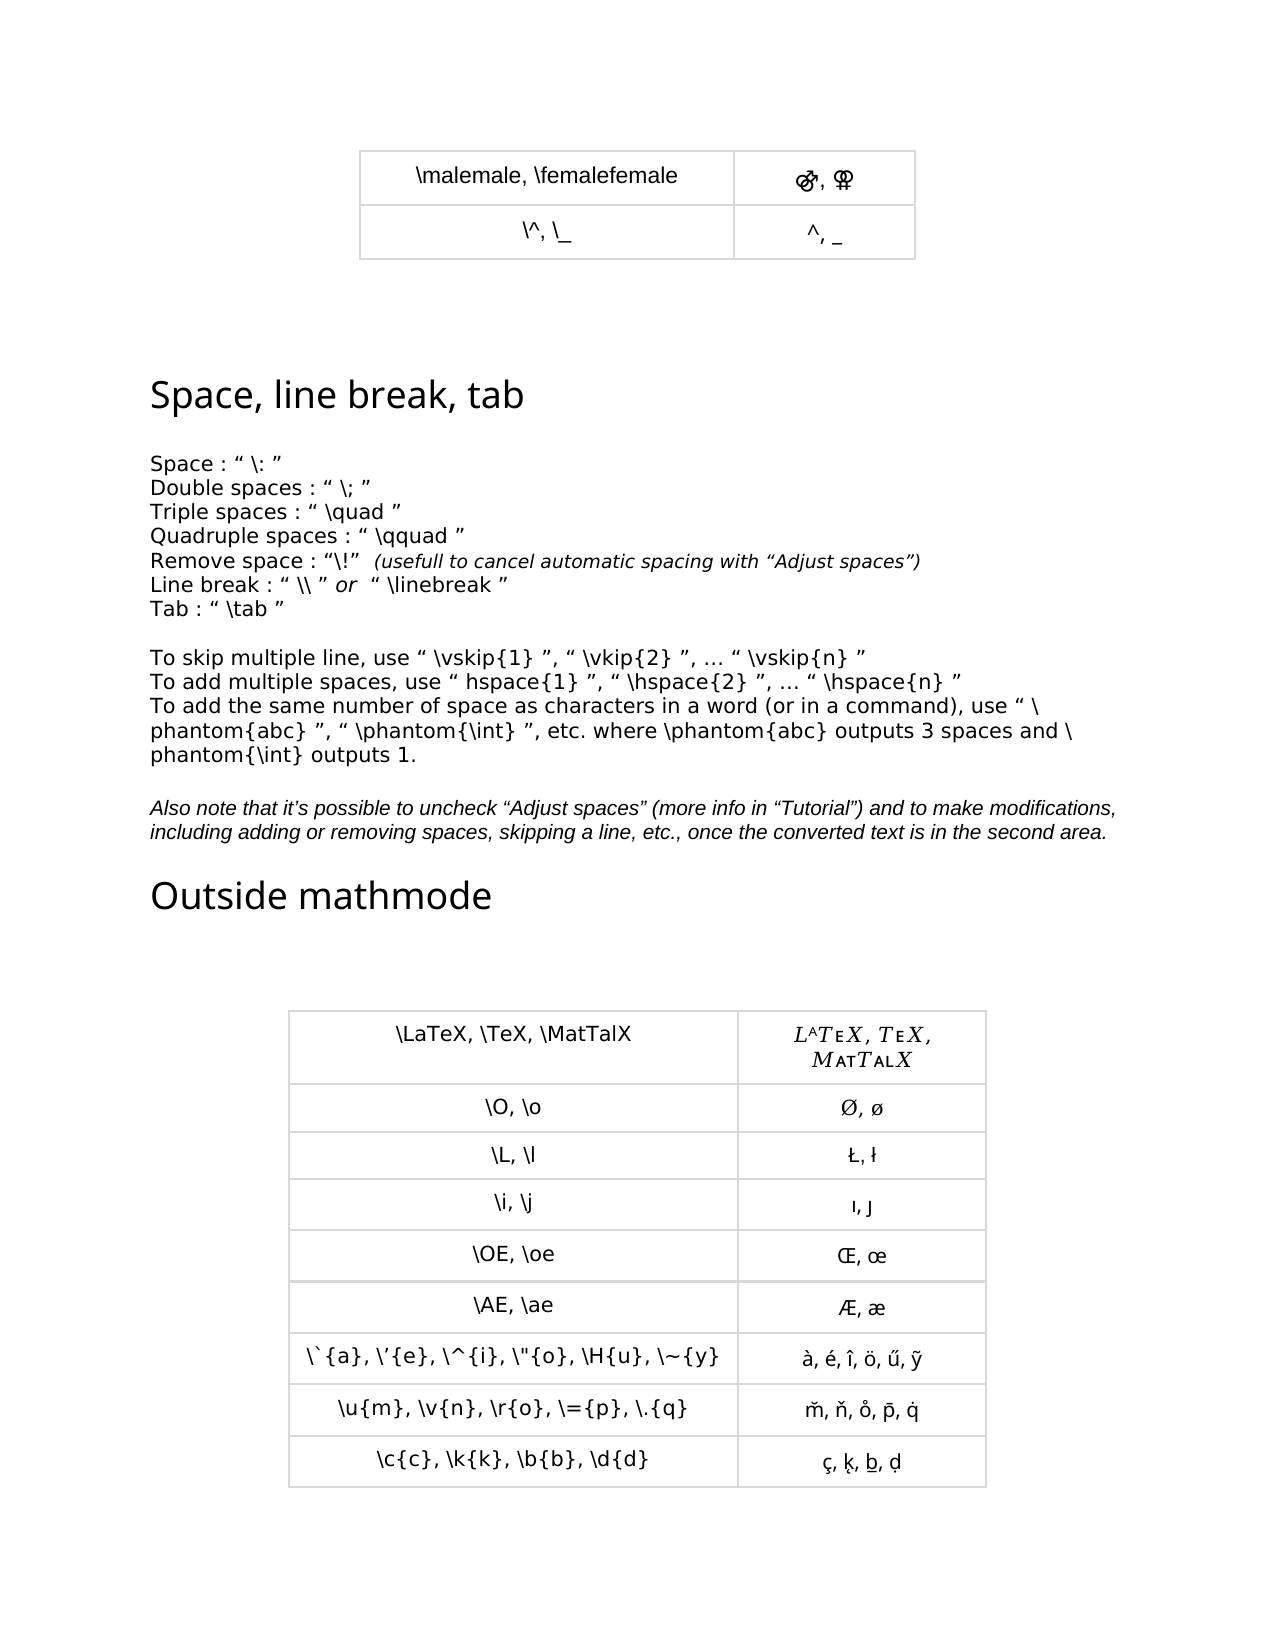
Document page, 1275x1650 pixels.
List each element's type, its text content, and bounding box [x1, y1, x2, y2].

table_cell m̆, ň, o̊, p̄, q̇ [739, 1385, 985, 1434]
text Tab : “ \tab ” [150, 597, 1125, 622]
text To add the same number of space as characters in a word (or in a command), use “ \phantom{abc} ”, “ \phantom{\int} ”, etc. where \phantom{abc} outputs 3 spaces and \phantom{\int} outputs 1. [150, 694, 1125, 767]
table_cell Ł, ł [739, 1133, 985, 1178]
table_cell Ø, ø [739, 1085, 985, 1131]
table_cell \^, \_ [361, 206, 733, 258]
text Double spaces : “ \; ” [150, 476, 1125, 500]
text Also note that it’s possible to uncheck “Adjust spaces” (more info in “Tutorial”) and to make modifications, including adding or removing spaces, skipping a line, etc., once the converted text is in the second area. [150, 796, 1125, 844]
table_cell Æ, æ [739, 1283, 985, 1332]
subtitle Space, line break, tab [150, 368, 1125, 419]
table_cell \malemale, \femalefemale [361, 152, 733, 204]
table_cell \L, \l [290, 1133, 737, 1178]
table_cell ç, k̨, b̲, ḍ [739, 1437, 985, 1486]
table_cell \OE, \oe [290, 1231, 737, 1280]
table_cell \O, \o [290, 1085, 737, 1131]
text To skip multiple line, use “ \vskip{1} ”, “ \vkip{2} ”, … “ \vskip{n} ” [150, 646, 1125, 670]
table_cell \AE, \ae [290, 1283, 737, 1332]
text Quadruple spaces : “ \qquad ” [150, 524, 1125, 549]
table_cell \`{a}, \’{e}, \^{i}, \"{o}, \H{u}, \~{y} [290, 1334, 737, 1383]
table_cell \u{m}, \v{n}, \r{o}, \={p}, \.{q} [290, 1385, 737, 1434]
text To add multiple spaces, use “ hspace{1} ”, “ \hspace{2} ”, … “ \hspace{n} ” [150, 670, 1125, 694]
text Triple spaces : “ \quad ” [150, 500, 1125, 524]
table_cell ı, ȷ [739, 1180, 985, 1229]
table_cell Œ, œ [739, 1231, 985, 1280]
table_header 𝐿ᴬ𝑇ᴇ𝑋, 𝑇ᴇ𝑋, 𝑀ᴀᴛ𝑇ᴀʟ𝑋 [739, 1012, 985, 1083]
table_cell \c{c}, \k{k}, \b{b}, \d{d} [290, 1437, 737, 1486]
table_cell \i, \j [290, 1180, 737, 1229]
table_cell ^, _ [735, 206, 914, 258]
text Remove space : “\!” (usefull to cancel automatic spacing with “Adjust spaces”) [150, 549, 1125, 573]
table_cell à, é, î, ö, ű, ỹ [739, 1334, 985, 1383]
text Space : “ \: ” [150, 452, 1125, 476]
subtitle Outside mathmode [150, 869, 1125, 920]
table_cell ⚣, ⚢ [735, 152, 914, 204]
table_header \LaTeX, \TeX, \MatTalX [290, 1012, 737, 1083]
text Line break : “ \\ ” or “ \linebreak ” [150, 573, 1125, 597]
